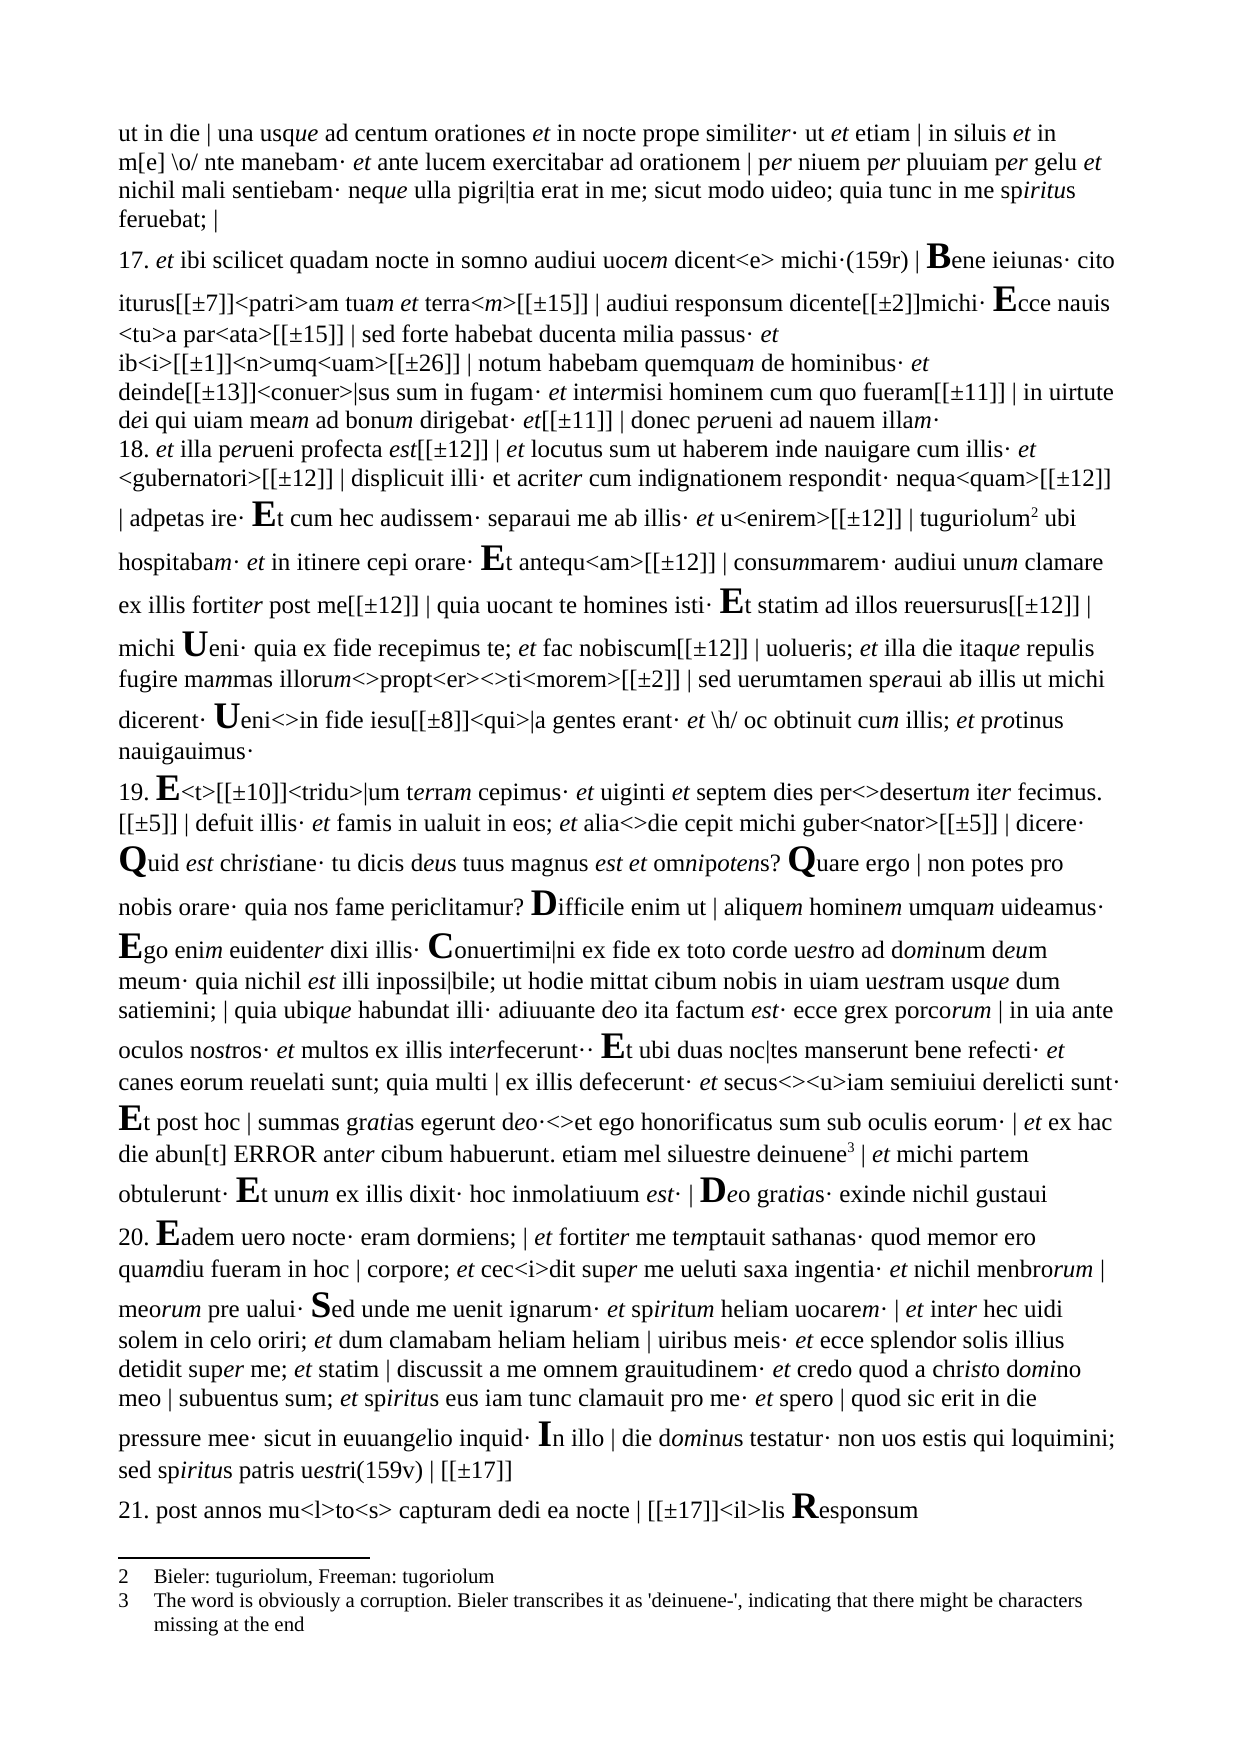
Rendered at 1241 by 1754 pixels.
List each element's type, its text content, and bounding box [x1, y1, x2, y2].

text 20. Eadem uero nocte· eram dormiens; | et fortiter me temptauit sathanas· quod memor ero quamdiu fueram in hoc | corpore; et cec<i>dit super me ueluti saxa ingentia· et nichil menbrorum | meorum pre ualui· Sed unde me uenit ignarum· et spiritum heliam uocarem· | et inter hec uidi solem in celo oriri; et dum clamabam heliam heliam | uiribus meis· et ecce splendor solis illius detidit super me; et statim | discussit a me omnem grauitudinem· et credo quod a christo domino meo | subuentus sum; et spiritus eus iam tunc clamauit pro me· et spero | quod sic erit in die pressure mee· sicut in euuangelio inquid· In illo | die dominus testatur· non uos estis qui loquimini; sed spiritus patris uestri(159v) | [[±17]] [118, 1211, 1122, 1484]
text Bieler: tuguriolum, Freeman: tugoriolum [118, 1564, 1122, 1588]
text 21. post annos mu<l>to<s> capturam dedi ea nocte | [[±17]]<il>lis Responsum [118, 1484, 1122, 1527]
text 17. et ibi scilicet quadam nocte in somno audiui uocem dicent<e> michi·(159r) | Bene ieiunas· cito iturus[[±7]]<patri>am tuam et terra<m>[[±15]] | audiui responsum dicente[[±2]]michi· Ecce nauis <tu>a par<ata>[[±15]] | sed forte habebat ducenta milia passus· et ib<i>[[±1]]<n>umq<uam>[[±26]] | notum habebam quemquam de hominibus· et deinde[[±13]]<conuer>|sus sum in fugam· et intermisi hominem cum quo fueram[[±11]] | in uirtute dei qui uiam meam ad bonum dirigebat· et[[±11]] | donec perueni ad nauem illam· [118, 233, 1122, 434]
text The word is obviously a corruption. Bieler transcribes it as 'deinuene-', indicating that there might be characters missing at the end [118, 1588, 1122, 1636]
text 19. E<t>[[±10]]<tridu>|um terram cepimus· et uiginti et septem dies per<>desertum iter fecimus.[[±5]] | defuit illis· et famis in ualuit in eos; et alia<>die cepit michi guber<nator>[[±5]] | dicere· Quid est christiane· tu dicis deus tuus magnus est et omnipotens? Quare ergo | non potes pro nobis orare· quia nos fame periclitamur? Difficile enim ut | aliquem hominem umquam uideamus· Ego enim euidenter dixi illis· Conuertimi|ni ex fide ex toto corde uestro ad dominum deum meum· quia nichil est illi inpossi|bile; ut hodie mittat cibum nobis in uiam uestram usque dum satiemini; | quia ubique habundat illi· adiuuante deo ita factum est· ecce grex porcorum | in uia ante oculos nostros· et multos ex illis interfecerunt·· Et ubi duas noc|tes manserunt bene refecti· et canes eorum reuelati sunt; quia multi | ex illis defecerunt· et secus<><u>iam semiuiui derelicti sunt· Et post hoc | summas gratias egerunt deo·<>et ego honorificatus sum sub oculis eorum· | et ex hac die abun[t] ERROR anter cibum habuerunt. etiam mel siluestre deinuene | et michi partem obtulerunt· Et unum ex illis dixit· hoc inmolatiuum est· | Deo gratias· exinde nichil gustaui [118, 765, 1122, 1211]
text ut in die | una usque ad centum orationes et in nocte prope similiter· ut et etiam | in siluis et in m[e] \o/ nte manebam· et ante lucem exercitabar ad orationem | per niuem per pluuiam per gelu et nichil mali sentiebam· neque ulla pigri|tia erat in me; sicut modo uideo; quia tunc in me spiritus feruebat; | [118, 118, 1122, 233]
text 18. et illa perueni profecta est[[±12]] | et locutus sum ut haberem inde nauigare cum illis· et <gubernatori>[[±12]] | displicuit illi· et acriter cum indignationem respondit· nequa<quam>[[±12]] | adpetas ire· Et cum hec audissem· separaui me ab illis· et u<enirem>[[±12]] | tuguriolum ubi hospitabam· et in itinere cepi orare· Et antequ<am>[[±12]] | consummarem· audiui unum clamare ex illis fortiter post me[[±12]] | quia uocant te homines isti· Et statim ad illos reuersurus[[±12]] | michi Ueni· quia ex fide recepimus te; et fac nobiscum[[±12]] | uolueris; et illa die itaque repulis fugire mammas illorum<>propt<er><>ti<morem>[[±2]] | sed uerumtamen speraui ab illis ut michi dicerent· Ueni<>in fide iesu[[±8]]<qui>|a gentes erant· et \h/ oc obtinuit cum illis; et protinus nauigauimus· [118, 434, 1122, 765]
